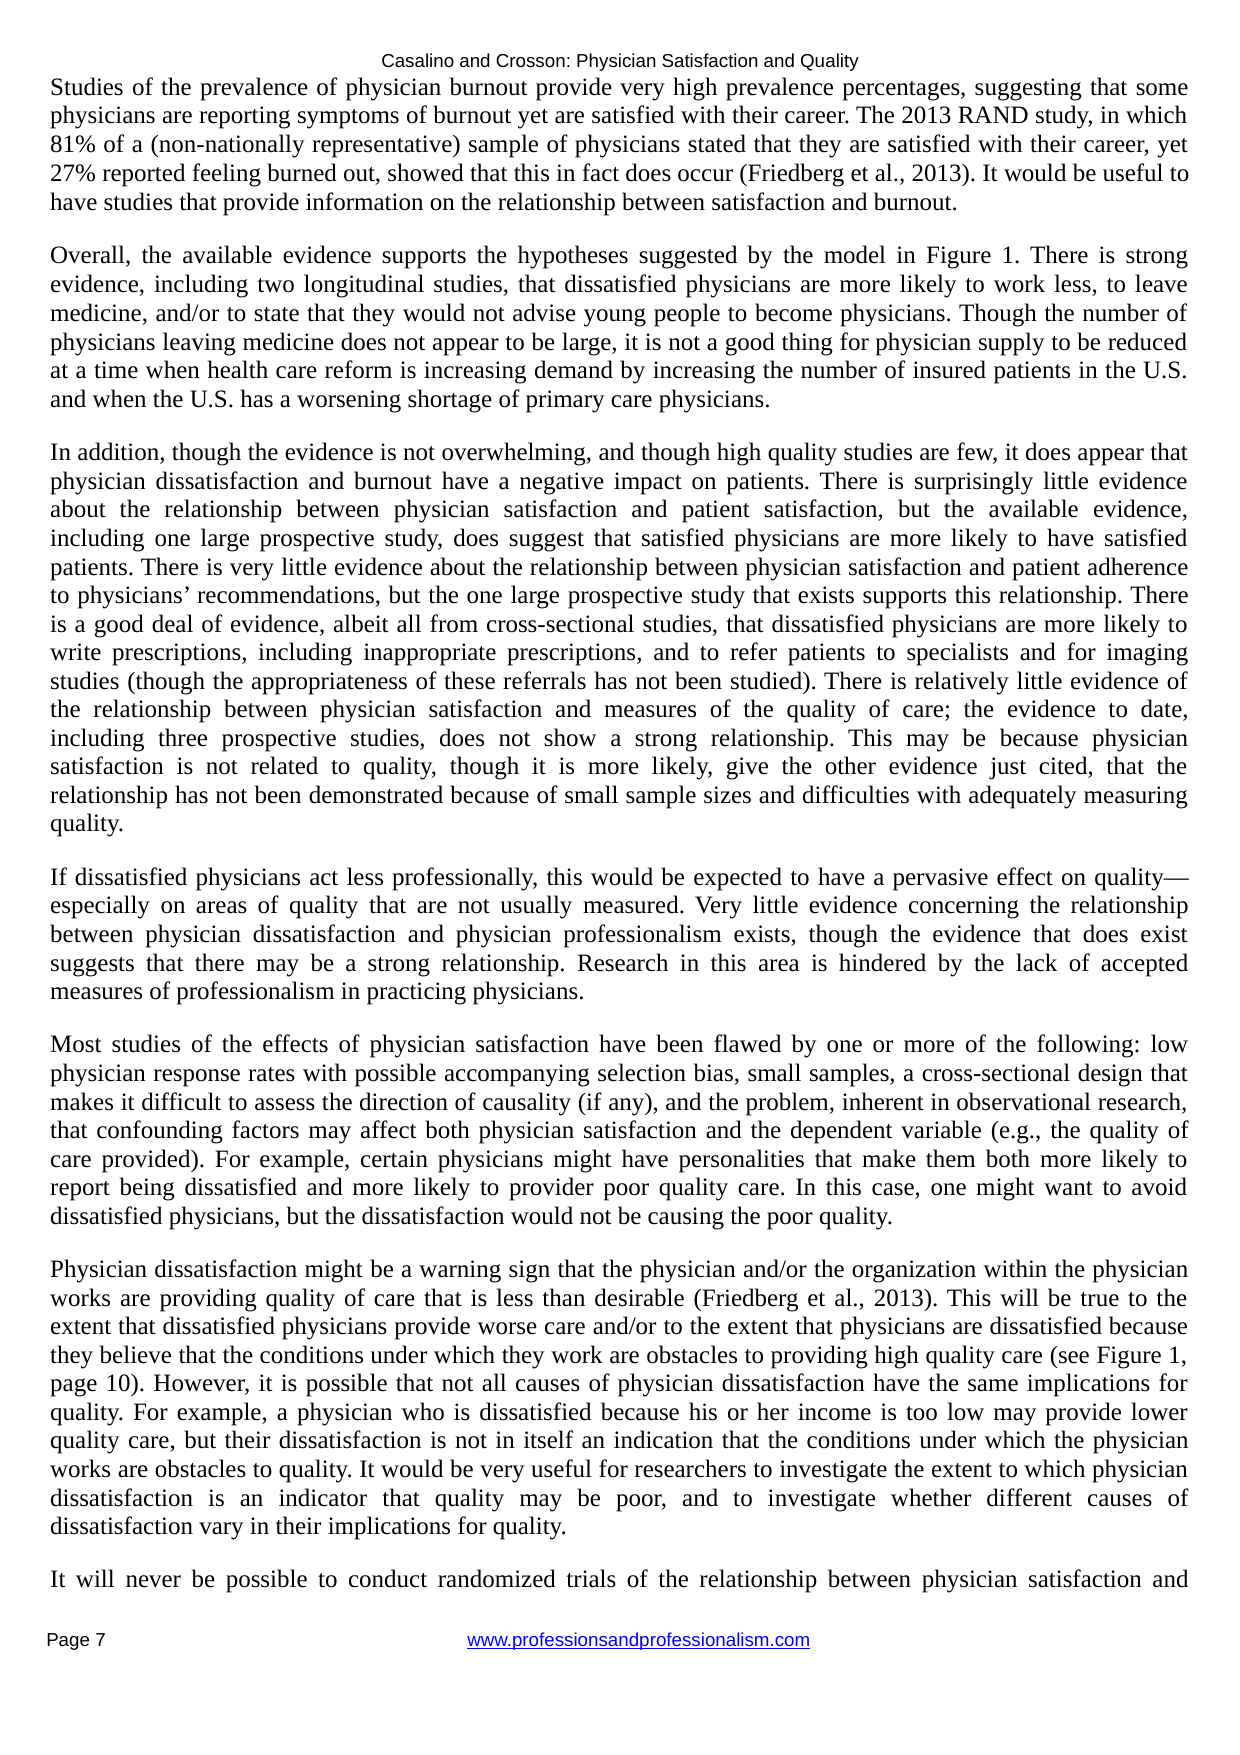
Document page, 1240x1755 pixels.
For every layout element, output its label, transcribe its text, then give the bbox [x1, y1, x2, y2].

text If dissatisfied physicians act less professionally, this would be expected to have a pervasive effect on quality—especially on areas of quality that are not usually measured. Very little evidence concerning the relationship between physician dissatisfaction and physician professionalism exists, though the evidence that does exist suggests that there may be a strong relationship. Research in this area is hindered by the lack of accepted measures of professionalism in practicing physicians. [50, 862, 1189, 1005]
text Physician dissatisfaction might be a warning sign that the physician and/or the organization within the physician works are providing quality of care that is less than desirable (Friedberg et al., 2013). This will be true to the extent that dissatisfied physicians provide worse care and/or to the extent that physicians are dissatisfied because they believe that the conditions under which they work are obstacles to providing high quality care (see Figure 1, page 10). However, it is possible that not all causes of physician dissatisfaction have the same implications for quality. For example, a physician who is dissatisfied because his or her income is too low may provide lower quality care, but their dissatisfaction is not in itself an indication that the conditions under which the physician works are obstacles to quality. It would be very useful for researchers to investigate the extent to which physician dissatisfaction is an indicator that quality may be poor, and to investigate whether different causes of dissatisfaction vary in their implications for quality. [50, 1254, 1189, 1540]
text Studies of the prevalence of physician burnout provide very high prevalence percentages, suggesting that some physicians are reporting symptoms of burnout yet are satisfied with their career. The 2013 RAND study, in which 81% of a (non-nationally representative) sample of physicians stated that they are satisfied with their career, yet 27% reported feeling burned out, showed that this in fact does occur (Friedberg et al., 2013). It would be useful to have studies that provide information on the relationship between satisfaction and burnout. [50, 72, 1189, 215]
text Overall, the available evidence supports the hypotheses suggested by the model in Figure 1. There is strong evidence, including two longitudinal studies, that dissatisfied physicians are more likely to work less, to leave medicine, and/or to state that they would not advise young people to become physicians. Though the number of physicians leaving medicine does not appear to be large, it is not a good thing for physician supply to be reduced at a time when health care reform is increasing demand by increasing the number of insured patients in the U.S. and when the U.S. has a worsening shortage of primary care physicians. [50, 240, 1189, 413]
text It will never be possible to conduct randomized trials of the relationship between physician satisfaction and [50, 1565, 1189, 1593]
text In addition, though the evidence is not overwhelming, and though high quality studies are few, it does appear that physician dissatisfaction and burnout have a negative impact on patients. There is surprisingly little evidence about the relationship between physician satisfaction and patient satisfaction, but the available evidence, including one large prospective study, does suggest that satisfied physicians are more likely to have satisfied patients. There is very little evidence about the relationship between physician satisfaction and patient adherence to physicians’ recommendations, but the one large prospective study that exists supports this relationship. There is a good deal of evidence, albeit all from cross-sectional studies, that dissatisfied physicians are more likely to write prescriptions, including inappropriate prescriptions, and to refer patients to specialists and for imaging studies (though the appropriateness of these referrals has not been studied). There is relatively little evidence of the relationship between physician satisfaction and measures of the quality of care; the evidence to date, including three prospective studies, does not show a strong relationship. This may be because physician satisfaction is not related to quality, though it is more likely, give the other evidence just cited, that the relationship has not been demonstrated because of small sample sizes and difficulties with adequately measuring quality. [50, 438, 1189, 837]
text Most studies of the effects of physician satisfaction have been flawed by one or more of the following: low physician response rates with possible accompanying selection bias, small samples, a cross-sectional design that makes it difficult to assess the direction of causality (if any), and the problem, inherent in observational research, that confounding factors may affect both physician satisfaction and the dependent variable (e.g., the quality of care provided). For example, certain physicians might have personalities that make them both more likely to report being dissatisfied and more likely to provider poor quality care. In this case, one might want to avoid dissatisfied physicians, but the dissatisfaction would not be causing the poor quality. [50, 1030, 1189, 1229]
